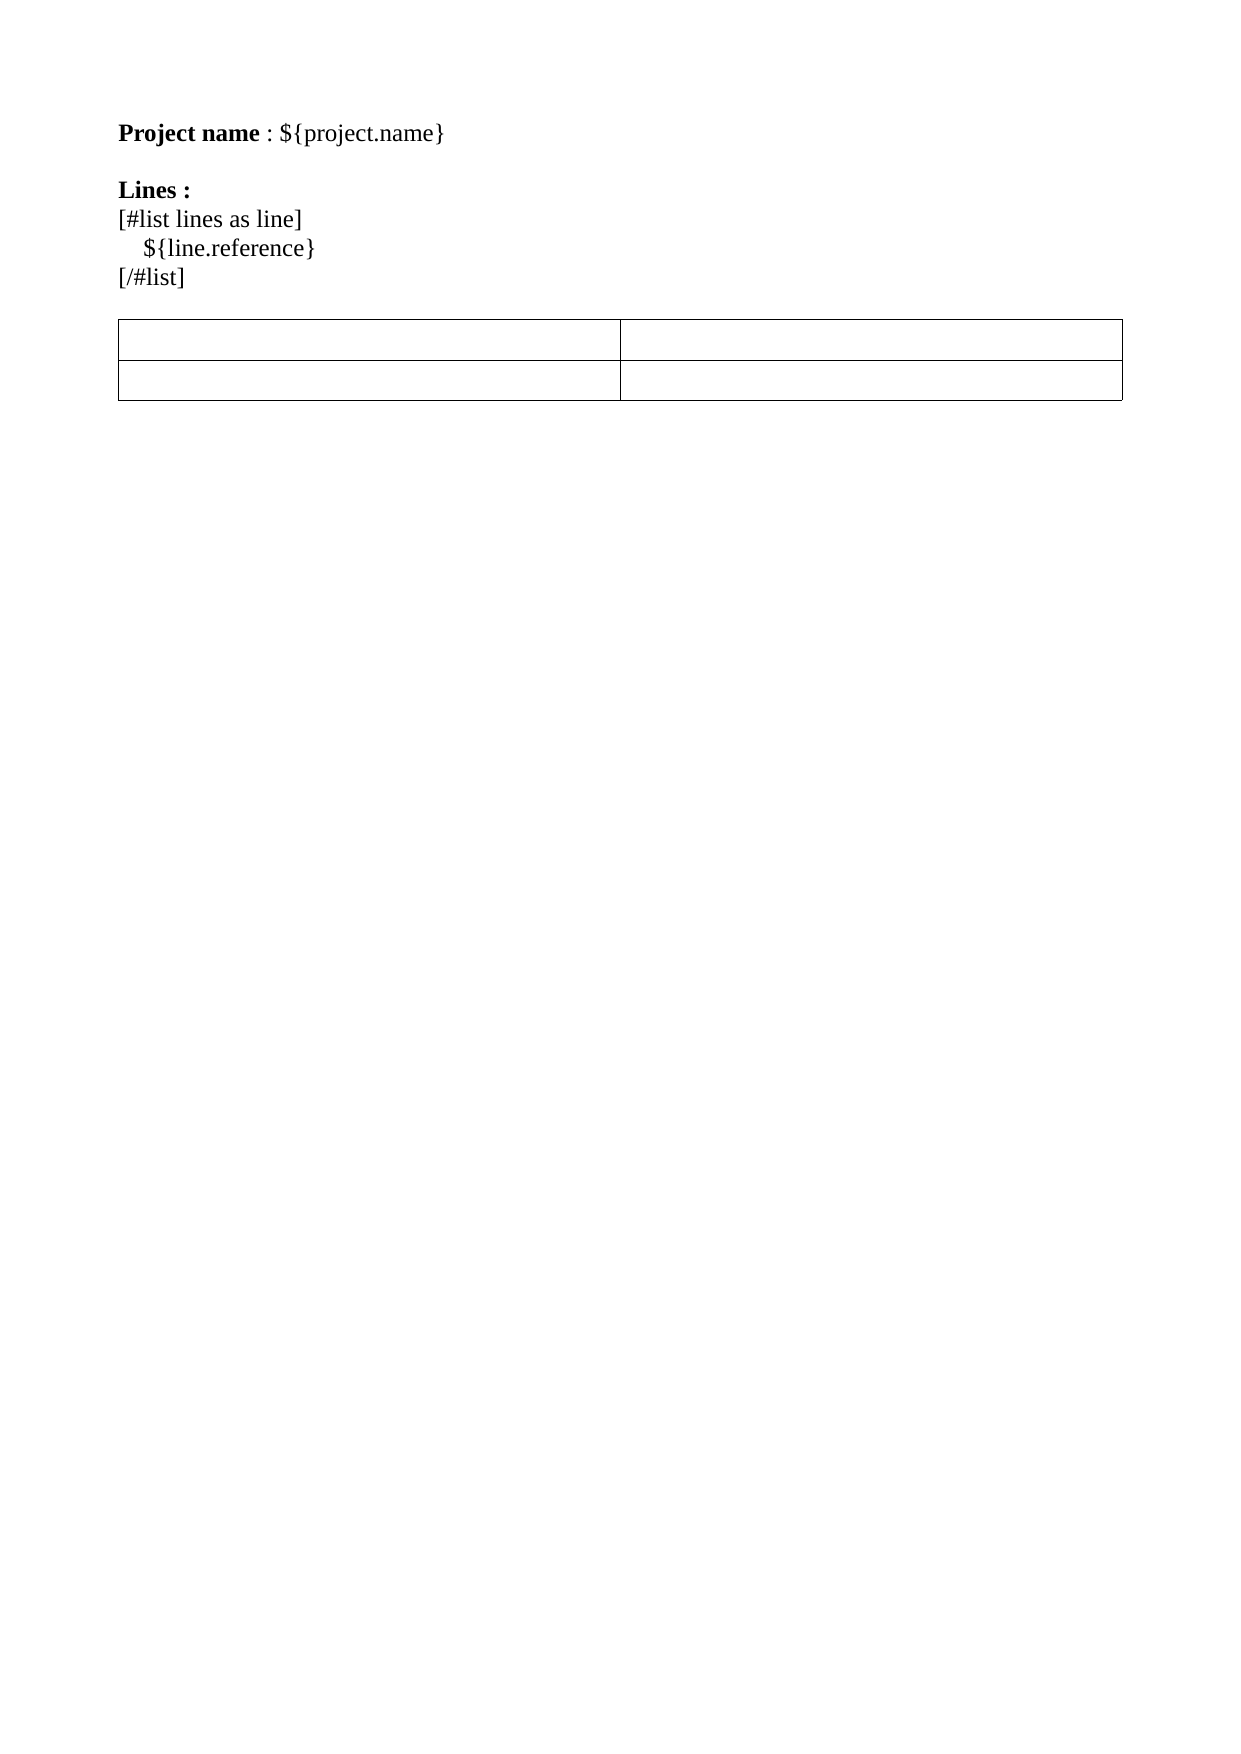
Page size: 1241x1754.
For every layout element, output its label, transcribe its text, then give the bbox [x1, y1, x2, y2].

table_cell [119, 361, 620, 400]
text [/#list] [118, 262, 1122, 291]
table_header [621, 320, 1122, 360]
table_header [119, 320, 620, 360]
text ${line.reference} [118, 233, 1122, 262]
text Lines : [118, 176, 1122, 204]
text Project name : ${project.name} [118, 118, 1122, 147]
table_cell [621, 361, 1122, 400]
text [#list lines as line] [118, 204, 1122, 233]
